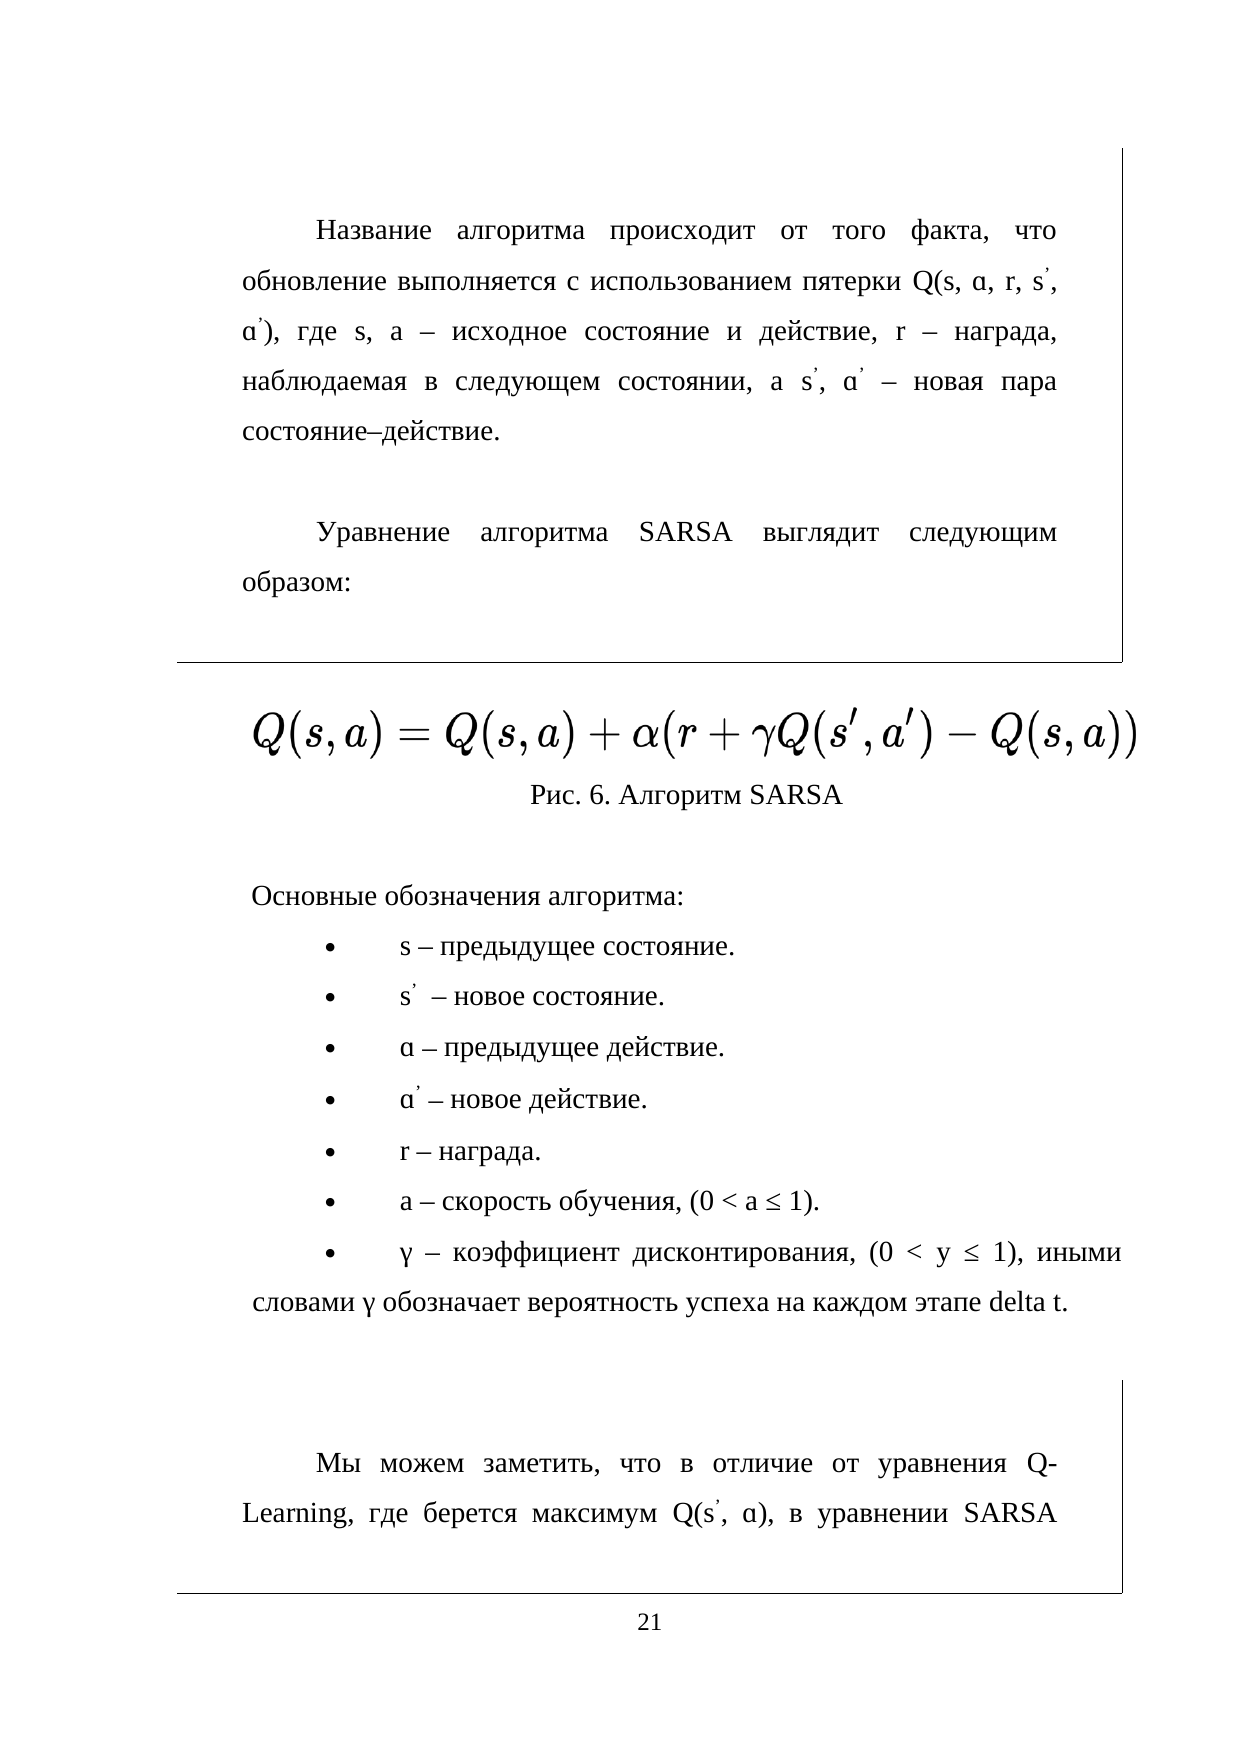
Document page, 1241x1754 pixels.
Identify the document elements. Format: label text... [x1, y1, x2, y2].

list s’ – новое состояние. [252, 978, 1122, 1012]
list ɑ’ – новое действие. [252, 1081, 1122, 1116]
text Рис. 6. Алгоритм SARSA [177, 777, 1122, 811]
text Уравнение алгоритма SARSA выглядит следующим образом: [177, 449, 1122, 662]
text Основные обозначения алгоритма: [177, 878, 1122, 911]
text Мы можем заметить, что в отличие от уравнения Q-Learning, где берется максимум Q(s’, ɑ), в уравнении SARSA [177, 1380, 1122, 1593]
list γ – коэффициент дисконтирования, (0 < y ≤ 1), иными словами γ обозначает вероятность успеха на каждом этапе delta t. [252, 1234, 1122, 1318]
list a – скорость обучения, (0 < a ≤ 1). [252, 1183, 1122, 1217]
list r – награда. [252, 1133, 1122, 1167]
text Название алгоритма происходит от того факта, что обновление выполняется с использованием пятерки Q(s, ɑ, r, s’, ɑ’), где s, a – исходное состояние и действие, r – награда, наблюдаемая в следующем состоянии, а s’, ɑ’ – новая пара состояние–действие. [177, 148, 1122, 447]
list s – предыдущее состояние. [252, 928, 1122, 962]
list ɑ – предыдущее действие. [252, 1029, 1122, 1064]
